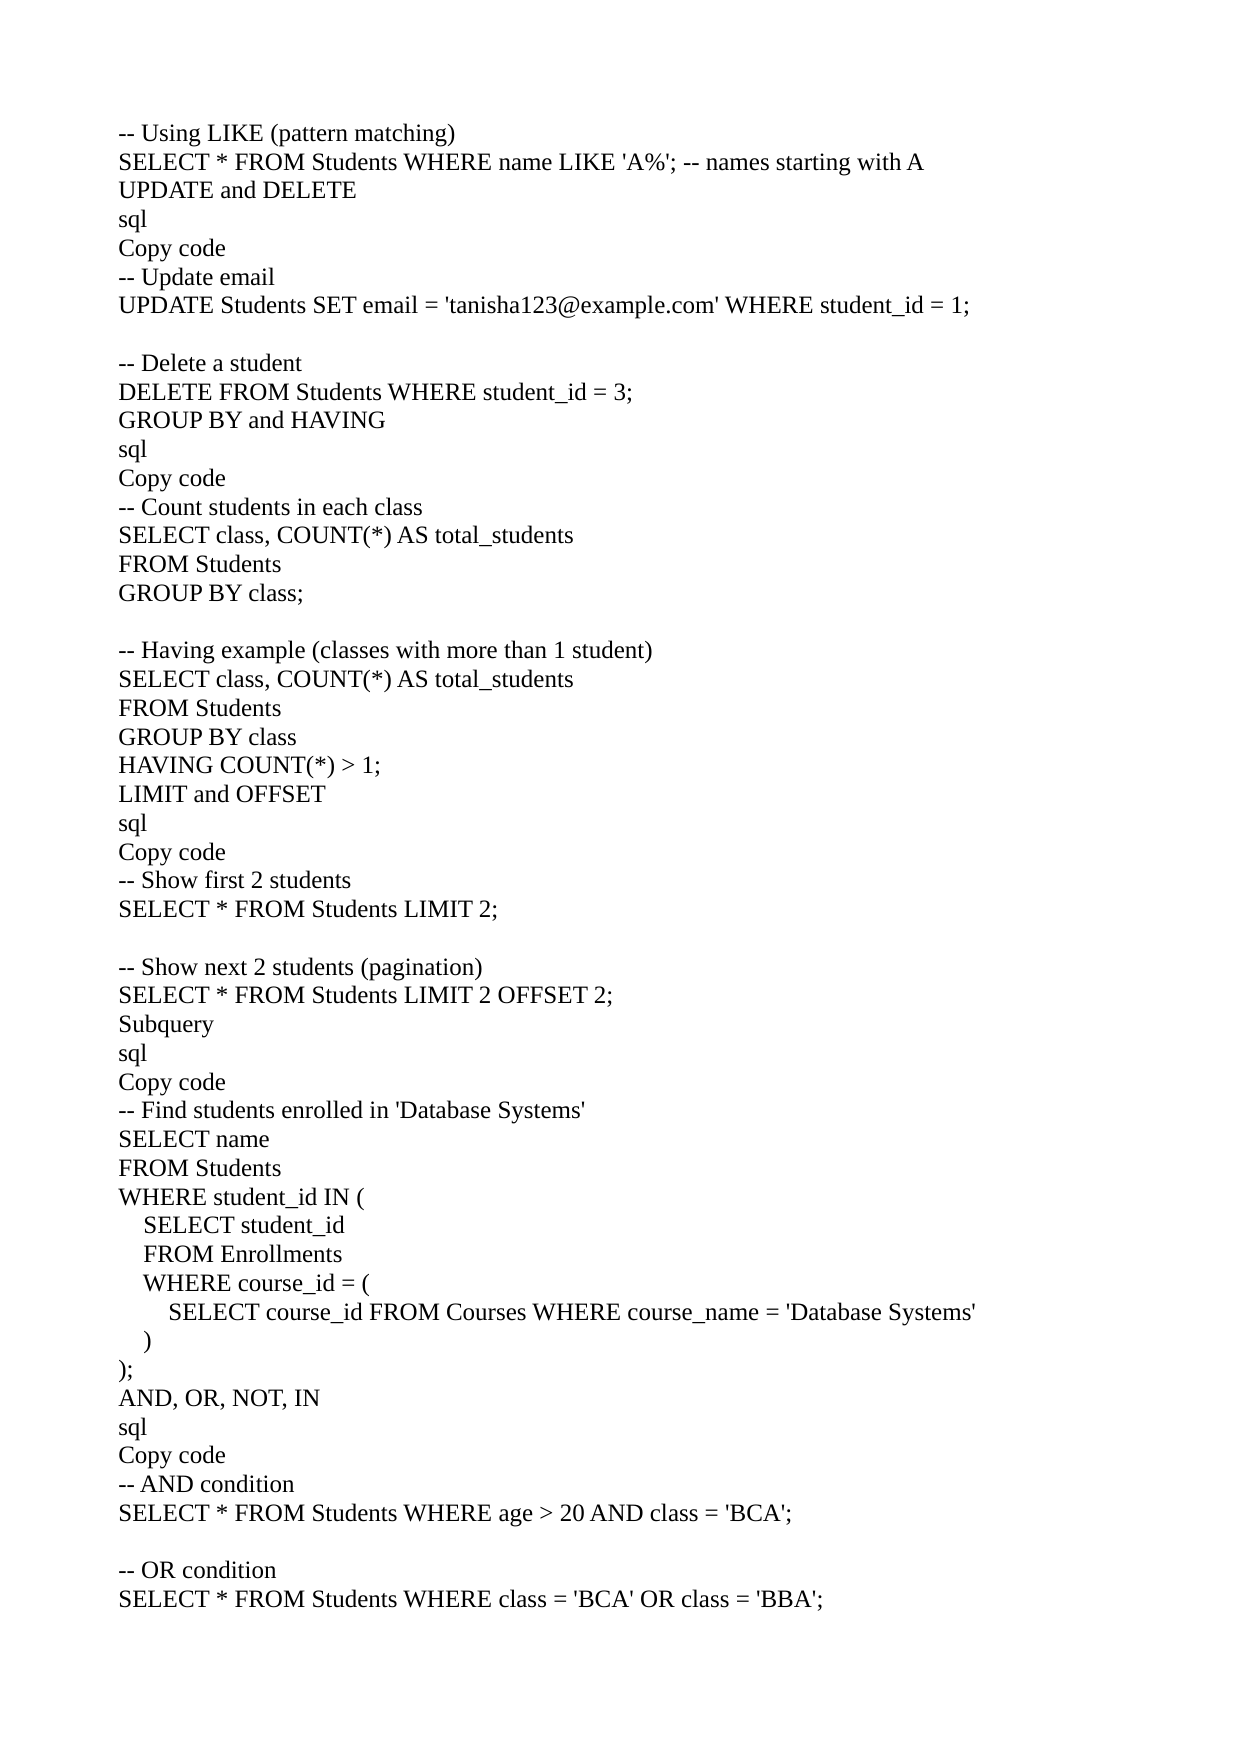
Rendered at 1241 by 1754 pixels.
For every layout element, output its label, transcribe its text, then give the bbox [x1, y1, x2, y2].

text AND, OR, NOT, IN [118, 1383, 1122, 1412]
text HAVING COUNT(*) > 1; [118, 751, 1122, 779]
text -- Having example (classes with more than 1 student) [118, 636, 1122, 664]
text Copy code [118, 1441, 1122, 1469]
text -- Update email [118, 262, 1122, 291]
text -- Using LIKE (pattern matching) [118, 118, 1122, 147]
text SELECT class, COUNT(*) AS total_students [118, 521, 1122, 549]
text GROUP BY class [118, 722, 1122, 751]
text SELECT * FROM Students LIMIT 2 OFFSET 2; [118, 981, 1122, 1009]
text WHERE course_id = ( [118, 1268, 1122, 1297]
text -- Find students enrolled in 'Database Systems' [118, 1096, 1122, 1124]
text -- Show first 2 students [118, 866, 1122, 894]
text SELECT course_id FROM Courses WHERE course_name = 'Database Systems' [118, 1297, 1122, 1326]
text sql [118, 808, 1122, 837]
text -- Show next 2 students (pagination) [118, 952, 1122, 981]
text sql [118, 434, 1122, 463]
text FROM Enrollments [118, 1239, 1122, 1268]
text ); [118, 1354, 1122, 1383]
text Copy code [118, 233, 1122, 262]
text Subquery [118, 1009, 1122, 1038]
text WHERE student_id IN ( [118, 1182, 1122, 1211]
text GROUP BY class; [118, 578, 1122, 607]
text -- AND condition [118, 1469, 1122, 1498]
text SELECT * FROM Students WHERE name LIKE 'A%'; -- names starting with A [118, 147, 1122, 176]
text Copy code [118, 1067, 1122, 1096]
text UPDATE Students SET email = 'tanisha123@example.com' WHERE student_id = 1; [118, 291, 1122, 319]
text GROUP BY and HAVING [118, 406, 1122, 434]
text sql [118, 1038, 1122, 1067]
text SELECT * FROM Students WHERE age > 20 AND class = 'BCA'; [118, 1498, 1122, 1527]
text -- Count students in each class [118, 492, 1122, 521]
text -- Delete a student [118, 348, 1122, 377]
text UPDATE and DELETE [118, 176, 1122, 204]
text sql [118, 1412, 1122, 1441]
text sql [118, 204, 1122, 233]
text SELECT class, COUNT(*) AS total_students [118, 664, 1122, 693]
text SELECT student_id [118, 1211, 1122, 1239]
text Copy code [118, 463, 1122, 492]
text SELECT name [118, 1124, 1122, 1153]
text Copy code [118, 837, 1122, 866]
text FROM Students [118, 693, 1122, 722]
text SELECT * FROM Students LIMIT 2; [118, 894, 1122, 923]
text LIMIT and OFFSET [118, 779, 1122, 808]
text FROM Students [118, 1153, 1122, 1182]
text ) [118, 1326, 1122, 1354]
text SELECT * FROM Students WHERE class = 'BCA' OR class = 'BBA'; [118, 1584, 1122, 1613]
text DELETE FROM Students WHERE student_id = 3; [118, 377, 1122, 406]
text -- OR condition [118, 1556, 1122, 1584]
text FROM Students [118, 549, 1122, 578]
